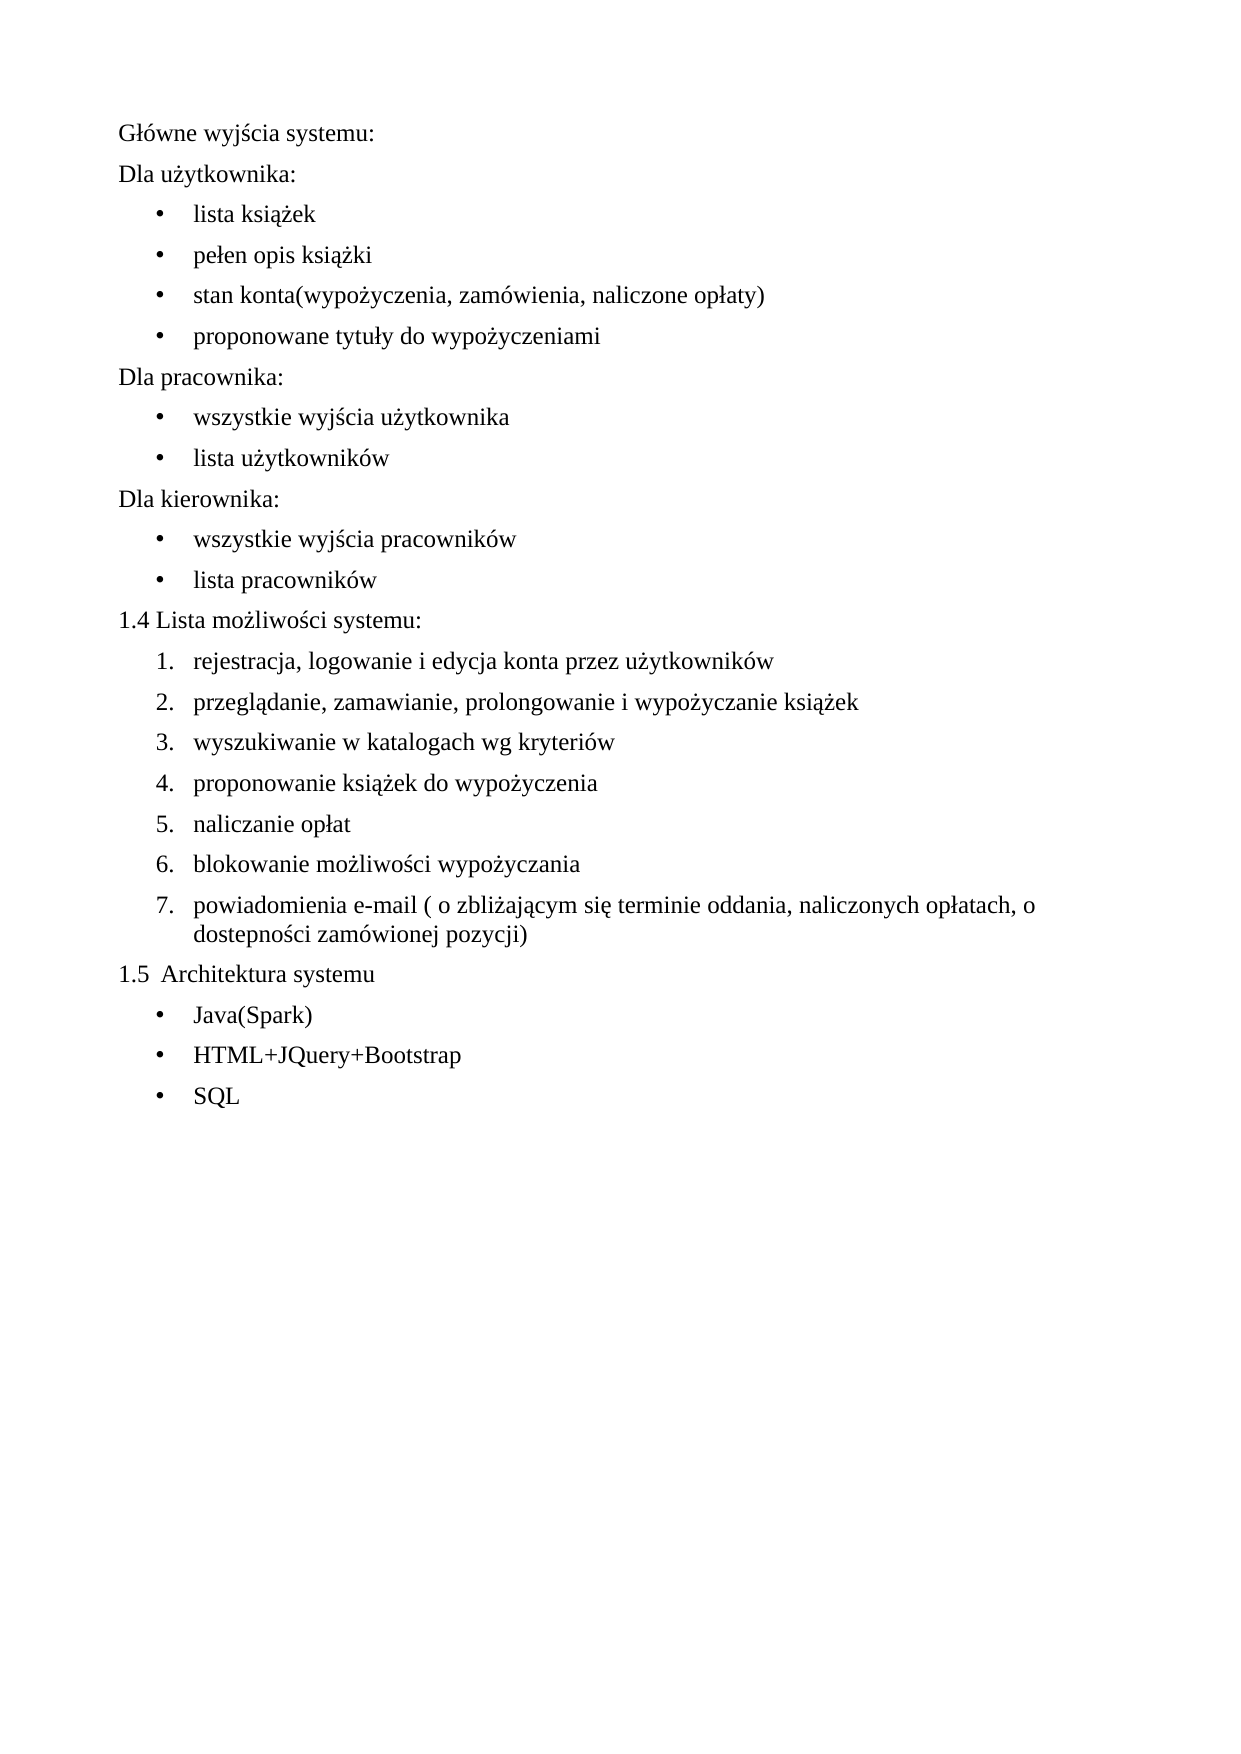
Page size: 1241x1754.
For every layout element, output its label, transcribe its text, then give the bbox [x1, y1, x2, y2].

text Dla kierownika: [118, 484, 1122, 512]
text 1.5 Architektura systemu [118, 959, 1122, 988]
text Dla pracownika: [118, 362, 1122, 391]
list rejestracja, logowanie i edycja konta przez użytkowników [156, 646, 1122, 675]
list wszystkie wyjścia pracowników [156, 524, 1122, 553]
list wszystkie wyjścia użytkownika [156, 402, 1122, 431]
list SQL [156, 1081, 1122, 1110]
list proponowane tytuły do wypożyczeniami [156, 321, 1122, 350]
list Java(Spark) [156, 1000, 1122, 1029]
list lista książek [156, 199, 1122, 228]
text Główne wyjścia systemu: [118, 118, 1122, 147]
list powiadomienia e-mail ( o zbliżającym się terminie oddania, naliczonych opłatach, o dostepności zamówionej pozycji) [156, 890, 1122, 947]
list wyszukiwanie w katalogach wg kryteriów [156, 727, 1122, 756]
list lista użytkowników [156, 443, 1122, 472]
text Dla użytkownika: [118, 159, 1122, 187]
list naliczanie opłat [156, 809, 1122, 837]
list stan konta(wypożyczenia, zamówienia, naliczone opłaty) [156, 281, 1122, 309]
list lista pracowników [156, 565, 1122, 594]
list proponowanie książek do wypożyczenia [156, 768, 1122, 797]
list przeglądanie, zamawianie, prolongowanie i wypożyczanie książek [156, 687, 1122, 716]
text 1.4 Lista możliwości systemu: [118, 606, 1122, 634]
list blokowanie możliwości wypożyczania [156, 849, 1122, 878]
list pełen opis książki [156, 240, 1122, 269]
list HTML+JQuery+Bootstrap [156, 1041, 1122, 1069]
